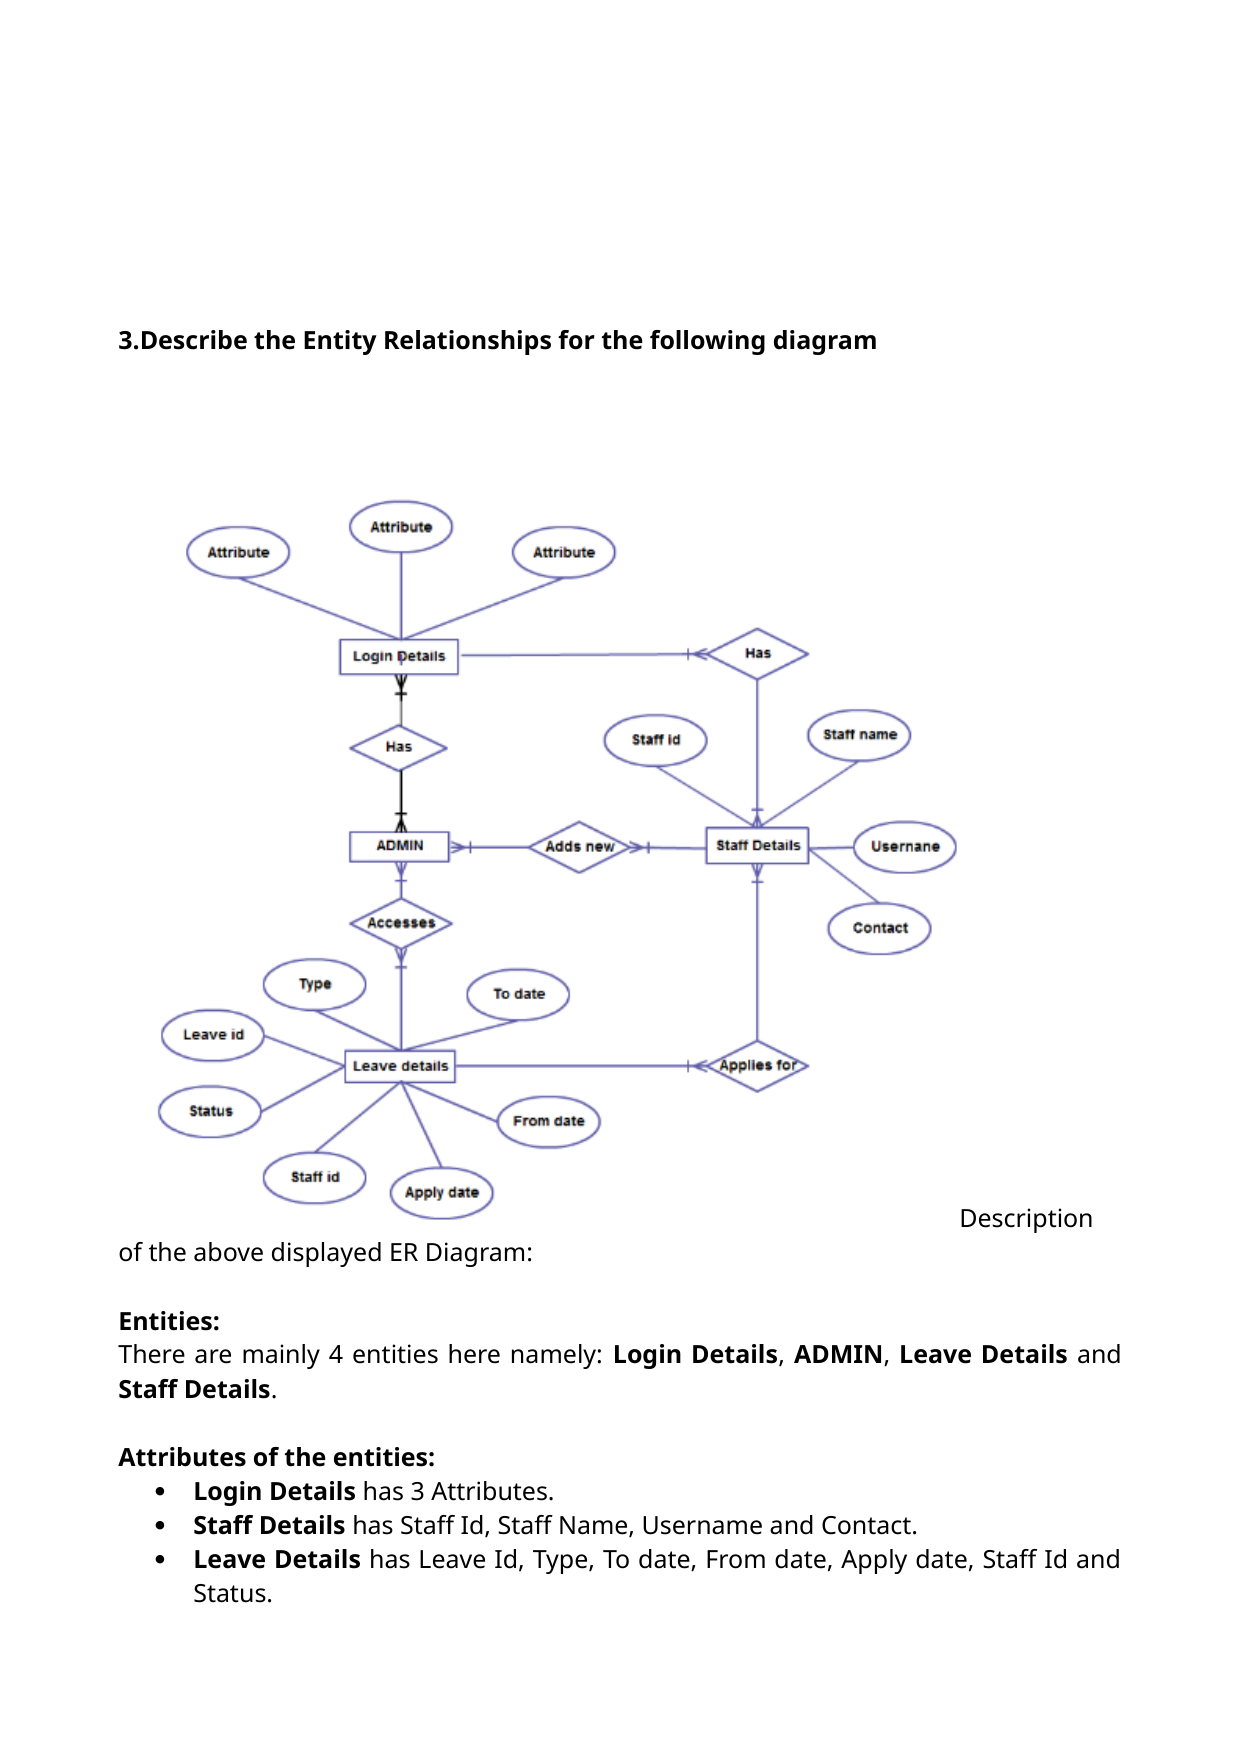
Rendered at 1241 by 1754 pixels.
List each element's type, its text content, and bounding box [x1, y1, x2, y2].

text There are mainly 4 entities here namely: Login Details, ADMIN, Leave Details and Staff Details. [118, 1337, 1122, 1405]
picture [149, 492, 960, 1226]
text Attributes of the entities: [118, 1439, 1122, 1473]
list Staff Details has Staff Id, Staff Name, Username and Contact. [156, 1507, 1122, 1542]
list Leave Details has Leave Id, Type, To date, From date, Apply date, Staff Id and Status. [156, 1542, 1122, 1610]
text Description of the above displayed ER Diagram: [118, 1201, 1122, 1269]
list Login Details has 3 Attributes. [156, 1473, 1122, 1507]
text 3.Describe the Entity Relationships for the following diagram [118, 322, 1122, 357]
text Entities: [118, 1303, 1122, 1337]
